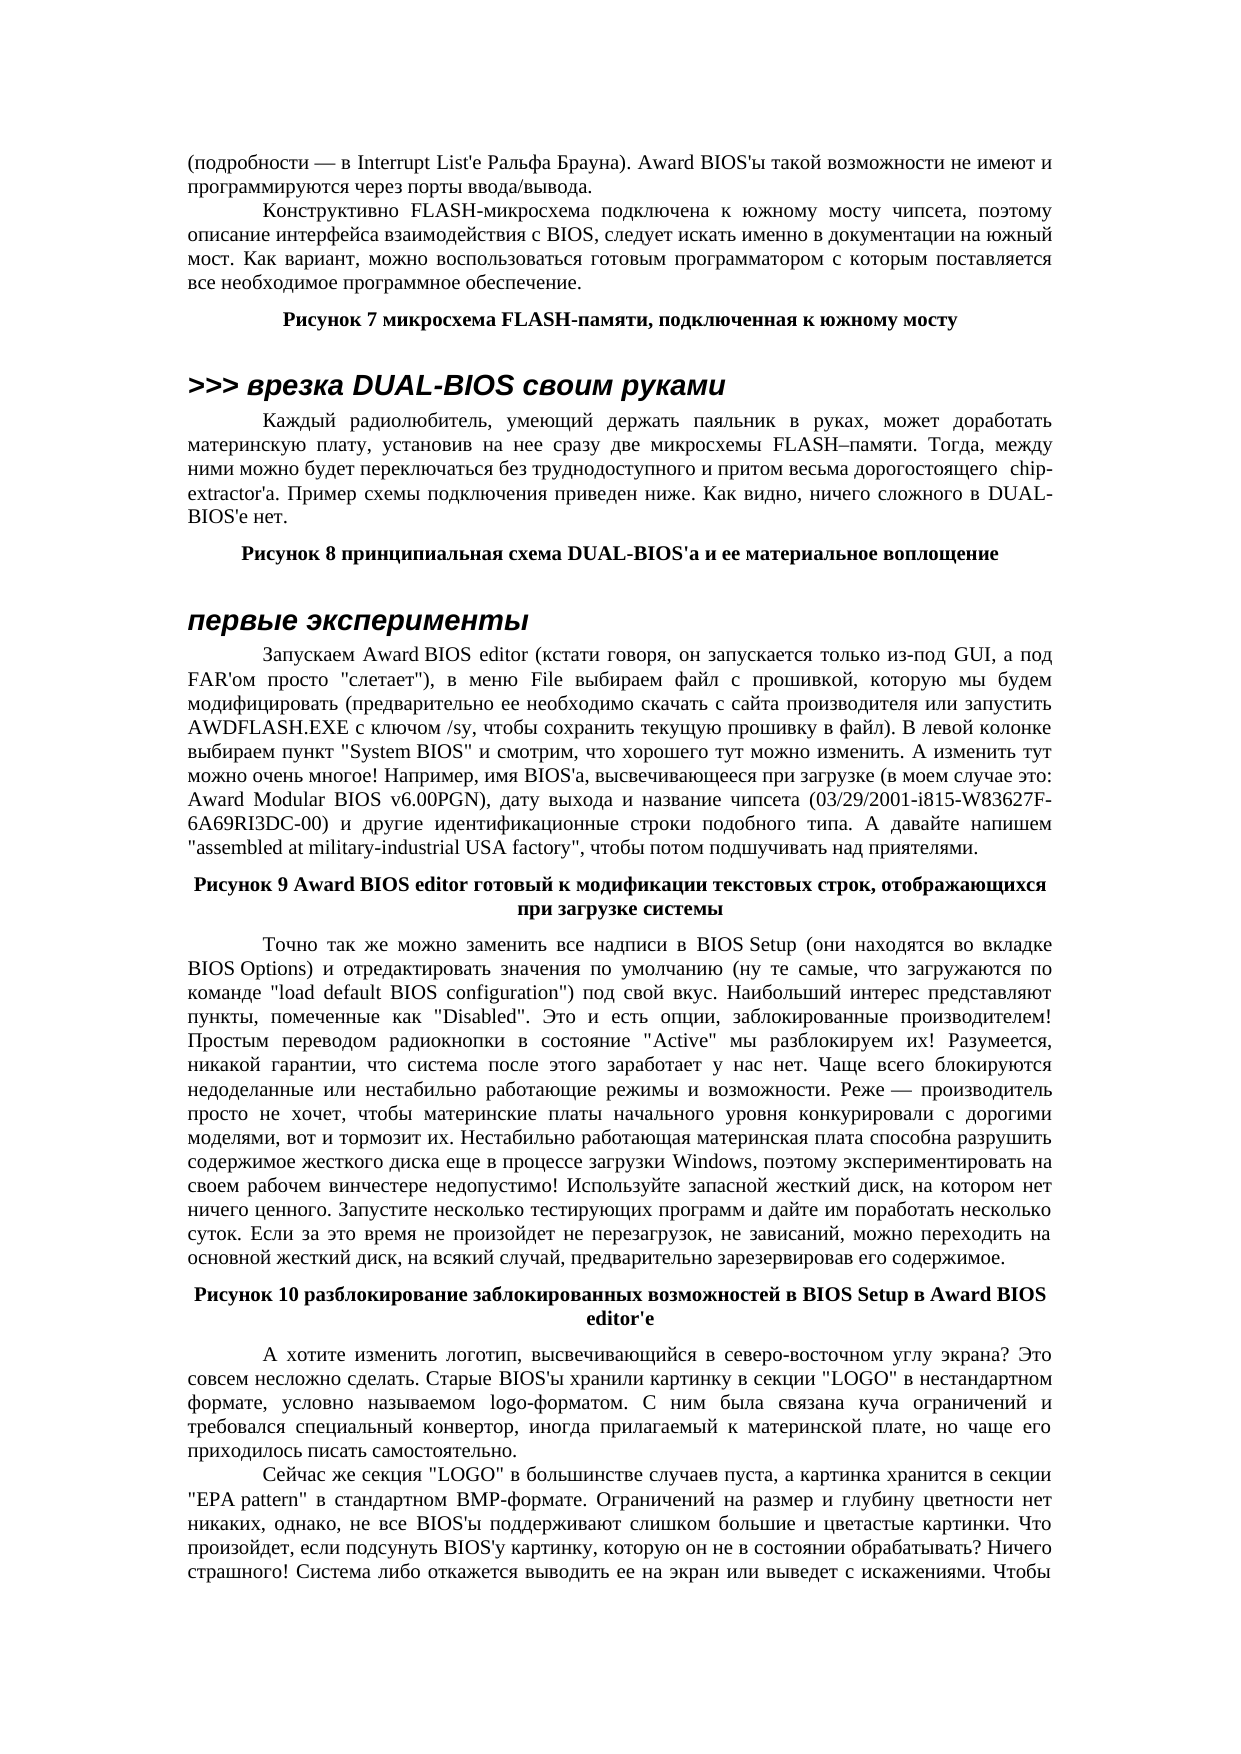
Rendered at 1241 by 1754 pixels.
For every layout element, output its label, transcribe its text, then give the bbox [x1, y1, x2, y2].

text Рисунок 8 принципиальная схема DUAL-BIOS'а и ее материальное воплощение [187, 541, 1053, 565]
text А хотите изменить логотип, высвечивающийся в северо-восточном углу экрана? Это совсем несложно сделать. Старые BIOS'ы хранили картинку в секции "LOGO" в нестандартном формате, условно называемом logo-форматом. С ним была связана куча ограничений и требовался специальный конвертор, иногда прилагаемый к материнской плате, но чаще его приходилось писать самостоятельно. [187, 1342, 1053, 1462]
text Конструктивно FLASH-микросхема подключена к южному мосту чипсета, поэтому описание интерфейса взаимодействия с BIOS, следует искать именно в документации на южный мост. Как вариант, можно воспользоваться готовым программатором с которым поставляется все необходимое программное обеспечение. [187, 198, 1053, 294]
text (подробности — в Interrupt List'e Ральфа Брауна). Award BIOS'ы такой возможности не имеют и программируются через порты ввода/вывода. [187, 150, 1053, 198]
subtitle первые эксперименты [187, 603, 1053, 636]
text Каждый радиолюбитель, умеющий держать паяльник в руках, может доработать материнскую плату, установив на нее сразу две микросхемы FLASH–памяти. Тогда, между ними можно будет переключаться без труднодоступного и притом весьма дорогостоящего chip-extractor'а. Пример схемы подключения приведен ниже. Как видно, ничего сложного в DUAL-BIOS'е нет. [187, 408, 1053, 528]
text Рисунок 7 микросхема FLASH-памяти, подключенная к южному мосту [187, 307, 1053, 331]
text Точно так же можно заменить все надписи в BIOS Setup (они находятся во вкладке BIOS Options) и отредактировать значения по умолчанию (ну те самые, что загружаются по команде "load default BIOS configuration") под свой вкус. Наибольший интерес представляют пункты, помеченные как "Disabled". Это и есть опции, заблокированные производителем! Простым переводом радиокнопки в состояние "Active" мы разблокируем их! Разумеется, никакой гарантии, что система после этого заработает у нас нет. Чаще всего блокируются недоделанные или нестабильно работающие режимы и возможности. Реже — производитель просто не хочет, чтобы материнские платы начального уровня конкурировали с дорогими моделями, вот и тормозит их. Нестабильно работающая материнская плата способна разрушить содержимое жесткого диска еще в процессе загрузки Windows, поэтому экспериментировать на своем рабочем винчестере недопустимо! Используйте запасной жесткий диск, на котором нет ничего ценного. Запустите несколько тестирующих программ и дайте им поработать несколько суток. Если за это время не произойдет не перезагрузок, не зависаний, можно переходить на основной жесткий диск, на всякий случай, предварительно зарезервировав его содержимое. [187, 932, 1053, 1269]
subtitle >>> врезка DUAL-BIOS своим руками [187, 368, 1053, 402]
text Сейчас же секция "LOGO" в большинстве случаев пуста, а картинка хранится в секции "EPA pattern" в стандартном BMP-формате. Ограничений на размер и глубину цветности нет никаких, однако, не все BIOS'ы поддерживают слишком большие и цветастые картинки. Что произойдет, если подсунуть BIOS'у картинку, которую он не в состоянии обрабатывать? Ничего страшного! Система либо откажется выводить ее на экран или выведет с искажениями. Чтобы [187, 1462, 1053, 1583]
text Рисунок 9 Award BIOS editor готовый к модификации текстовых строк, отображающихся при загрузке системы [187, 871, 1053, 919]
text Рисунок 10 разблокирование заблокированных возможностей в BIOS Setup в Award BIOS editor'e [187, 1281, 1053, 1329]
text Запускаем Award BIOS editor (кстати говоря, он запускается только из-под GUI, а под FAR'ом просто "слетает"), в меню File выбираем файл с прошивкой, которую мы будем модифицировать (предварительно ее необходимо скачать с сайта производителя или запустить AWDFLASH.EXE с ключом /sy, чтобы сохранить текущую прошивку в файл). В левой колонке выбираем пункт "System BIOS" и смотрим, что хорошего тут можно изменить. А изменить тут можно очень многое! Например, имя BIOS'а, высвечивающееся при загрузке (в моем случае это: Award Modular BIOS v6.00PGN), дату выхода и название чипсета (03/29/2001-i815-W83627F-6A69RI3DC-00) и другие идентификационные строки подобного типа. А давайте напишем "assembled at military-industrial USA factory", чтобы потом подшучивать над приятелями. [187, 642, 1053, 859]
